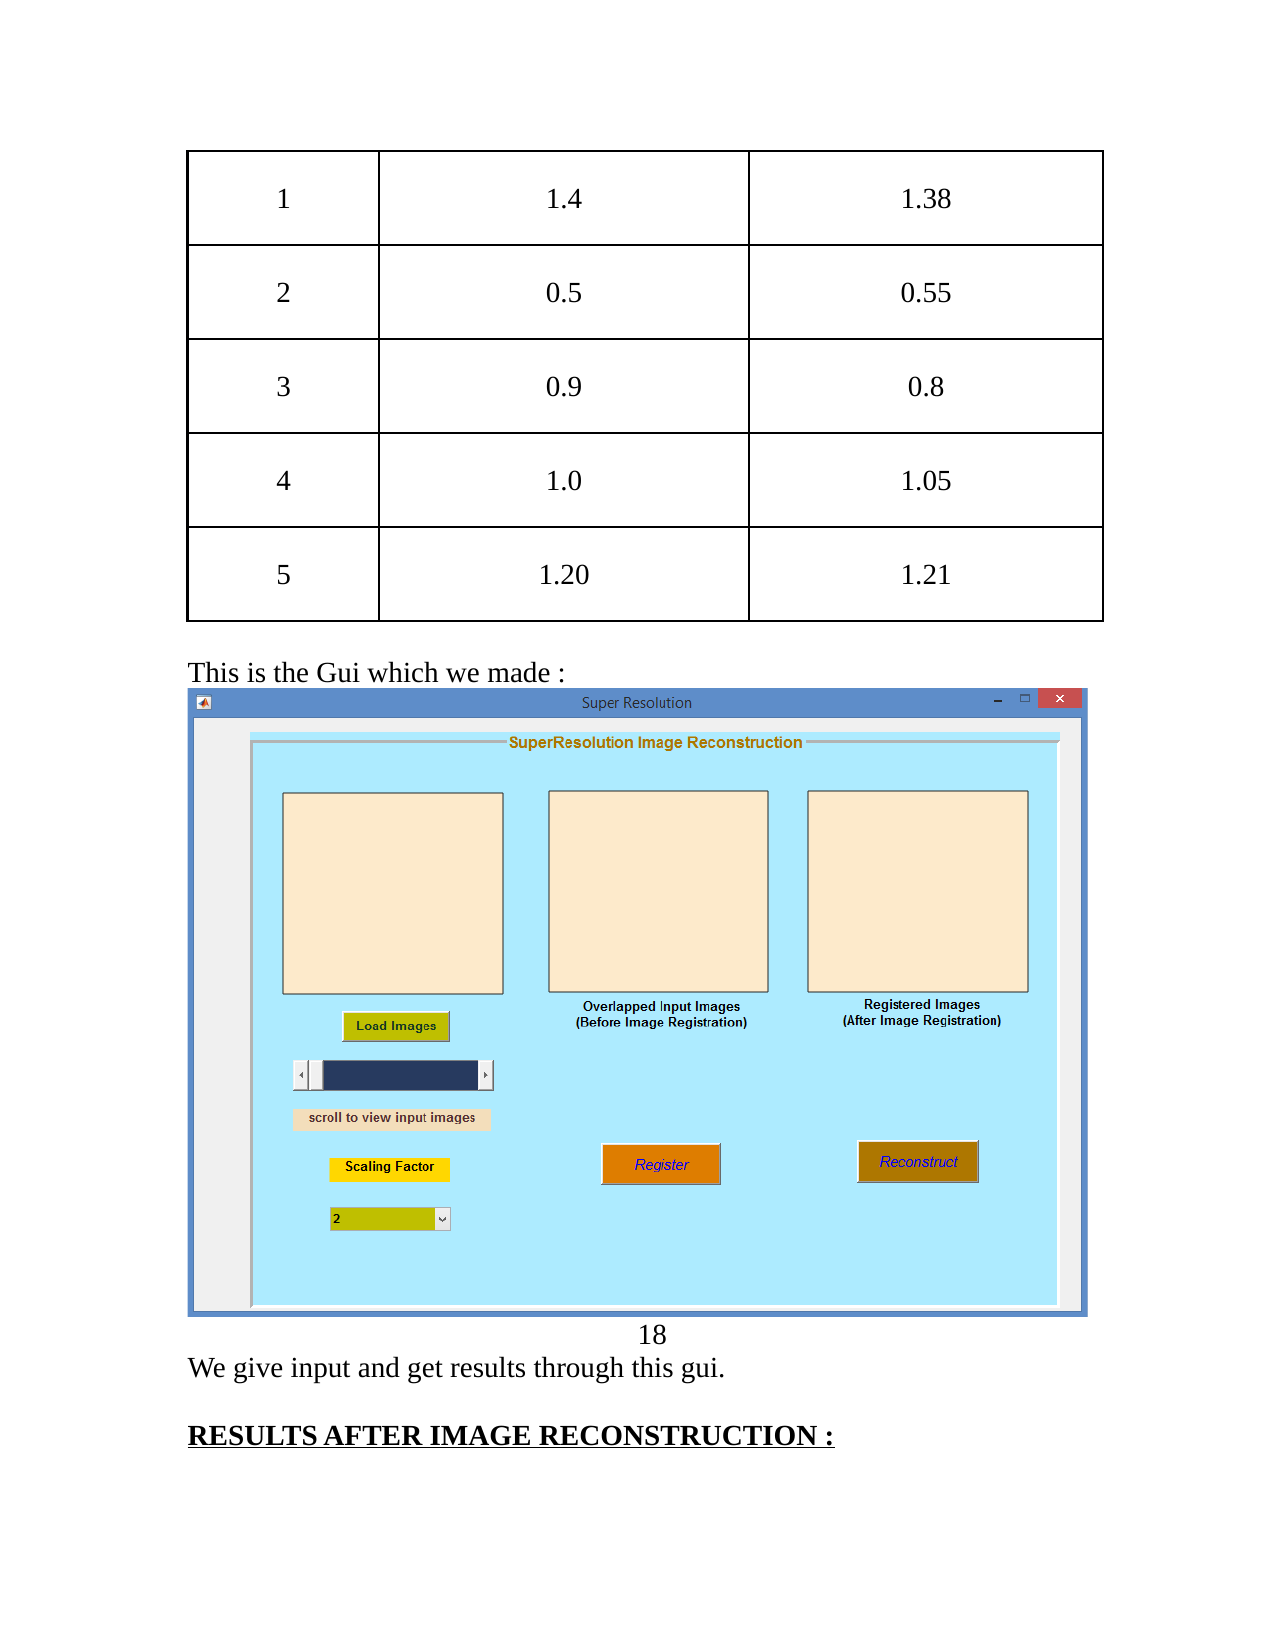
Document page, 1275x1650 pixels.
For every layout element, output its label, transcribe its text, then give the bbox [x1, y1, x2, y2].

table_cell 1.0 [380, 434, 748, 526]
table_cell 1 [189, 152, 378, 244]
table_cell 0.9 [380, 340, 748, 432]
list We give input and get results through this gui. [187, 1351, 1087, 1384]
table_cell 1.38 [750, 152, 1102, 244]
list RESULTS AFTER IMAGE RECONSTRUCTION : [187, 1418, 1087, 1451]
table_cell 1.4 [380, 152, 748, 244]
table_cell 2 [189, 246, 378, 338]
table_cell 0.5 [380, 246, 748, 338]
table_cell 1.05 [750, 434, 1102, 526]
picture [187, 688, 1088, 1317]
table_cell 3 [189, 340, 378, 432]
table_cell 1.20 [380, 528, 748, 620]
table_cell 0.8 [750, 340, 1102, 432]
table_cell 1.21 [750, 528, 1102, 620]
list 18 [187, 1317, 1087, 1351]
list This is the Gui which we made : [187, 655, 1087, 688]
table_cell 5 [189, 528, 378, 620]
table_cell 0.55 [750, 246, 1102, 338]
table_cell 4 [189, 434, 378, 526]
